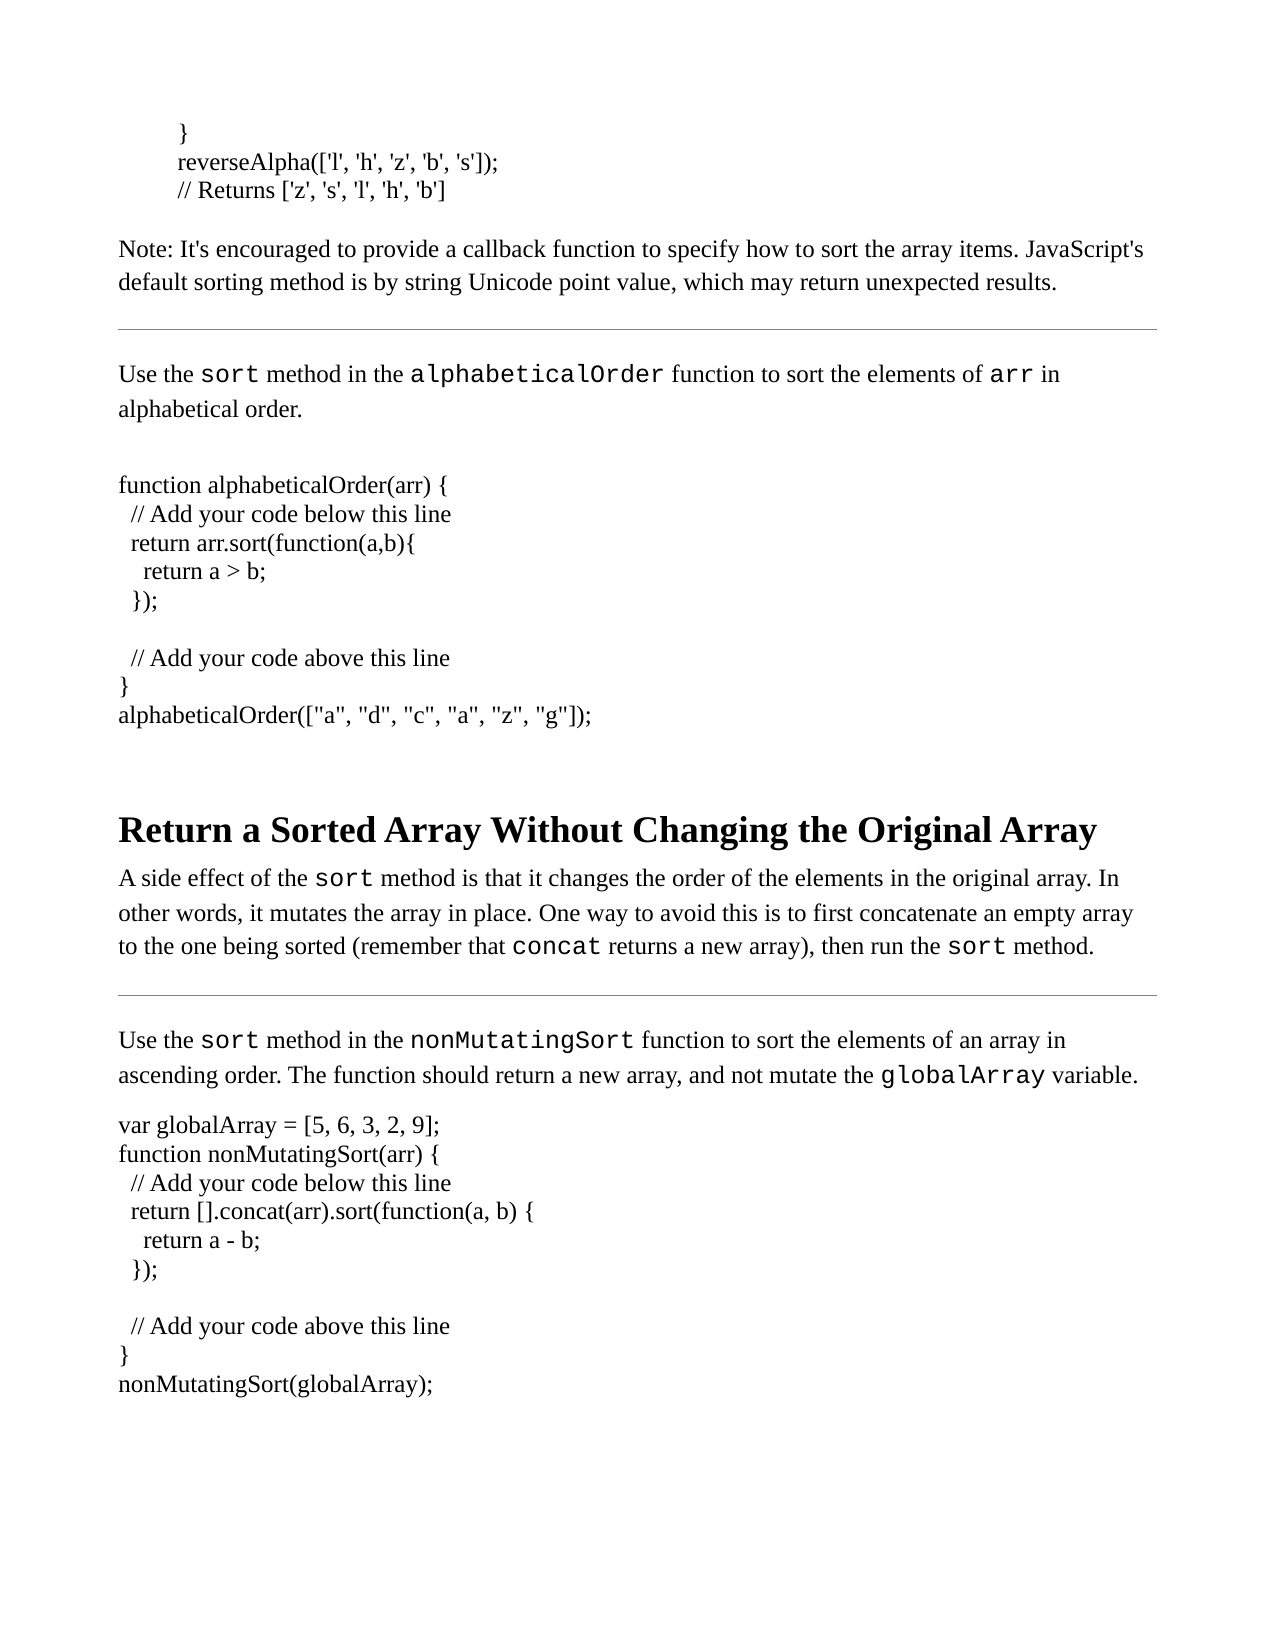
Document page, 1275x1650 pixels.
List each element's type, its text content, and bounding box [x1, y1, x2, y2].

text return a > b; [118, 556, 1157, 585]
text }); [118, 585, 1157, 614]
text A side effect of the sort method is that it changes the order of the elements in the original array. In other words, it mutates the array in place. One way to avoid this is to first concatenate an empty array to the one being sorted (remember that concat returns a new array), then run the sort method. [118, 863, 1157, 962]
subtitle Return a Sorted Array Without Changing the Original Array [118, 807, 1157, 850]
text alphabeticalOrder(["a", "d", "c", "a", "z", "g"]); [118, 700, 1157, 729]
text return a - b; [118, 1225, 1157, 1254]
text Use the sort method in the alphabeticalOrder function to sort the elements of arr in alphabetical order. [118, 359, 1157, 422]
text function nonMutatingSort(arr) { [118, 1139, 1157, 1168]
text function alphabeticalOrder(arr) { [118, 470, 1157, 499]
text } [118, 1340, 1157, 1369]
text // Add your code below this line [118, 1168, 1157, 1196]
text Use the sort method in the nonMutatingSort function to sort the elements of an array in ascending order. The function should return a new array, and not mutate the globalArray variable. [118, 1025, 1157, 1091]
text // Add your code above this line [118, 1311, 1157, 1340]
text } [118, 671, 1157, 700]
text var globalArray = [5, 6, 3, 2, 9]; [118, 1110, 1157, 1139]
text nonMutatingSort(globalArray); [118, 1369, 1157, 1398]
text // Add your code above this line [118, 643, 1157, 671]
text // Add your code below this line [118, 499, 1157, 528]
text Note: It's encouraged to provide a callback function to specify how to sort the array items. JavaScript's default sorting method is by string Unicode point value, which may return unexpected results. [118, 234, 1157, 296]
text } reverseAlpha(['l', 'h', 'z', 'b', 's']); // Returns ['z', 's', 'l', 'h', 'b'] [177, 118, 1098, 204]
text return [].concat(arr).sort(function(a, b) { [118, 1196, 1157, 1225]
text return arr.sort(function(a,b){ [118, 528, 1157, 556]
text }); [118, 1254, 1157, 1283]
